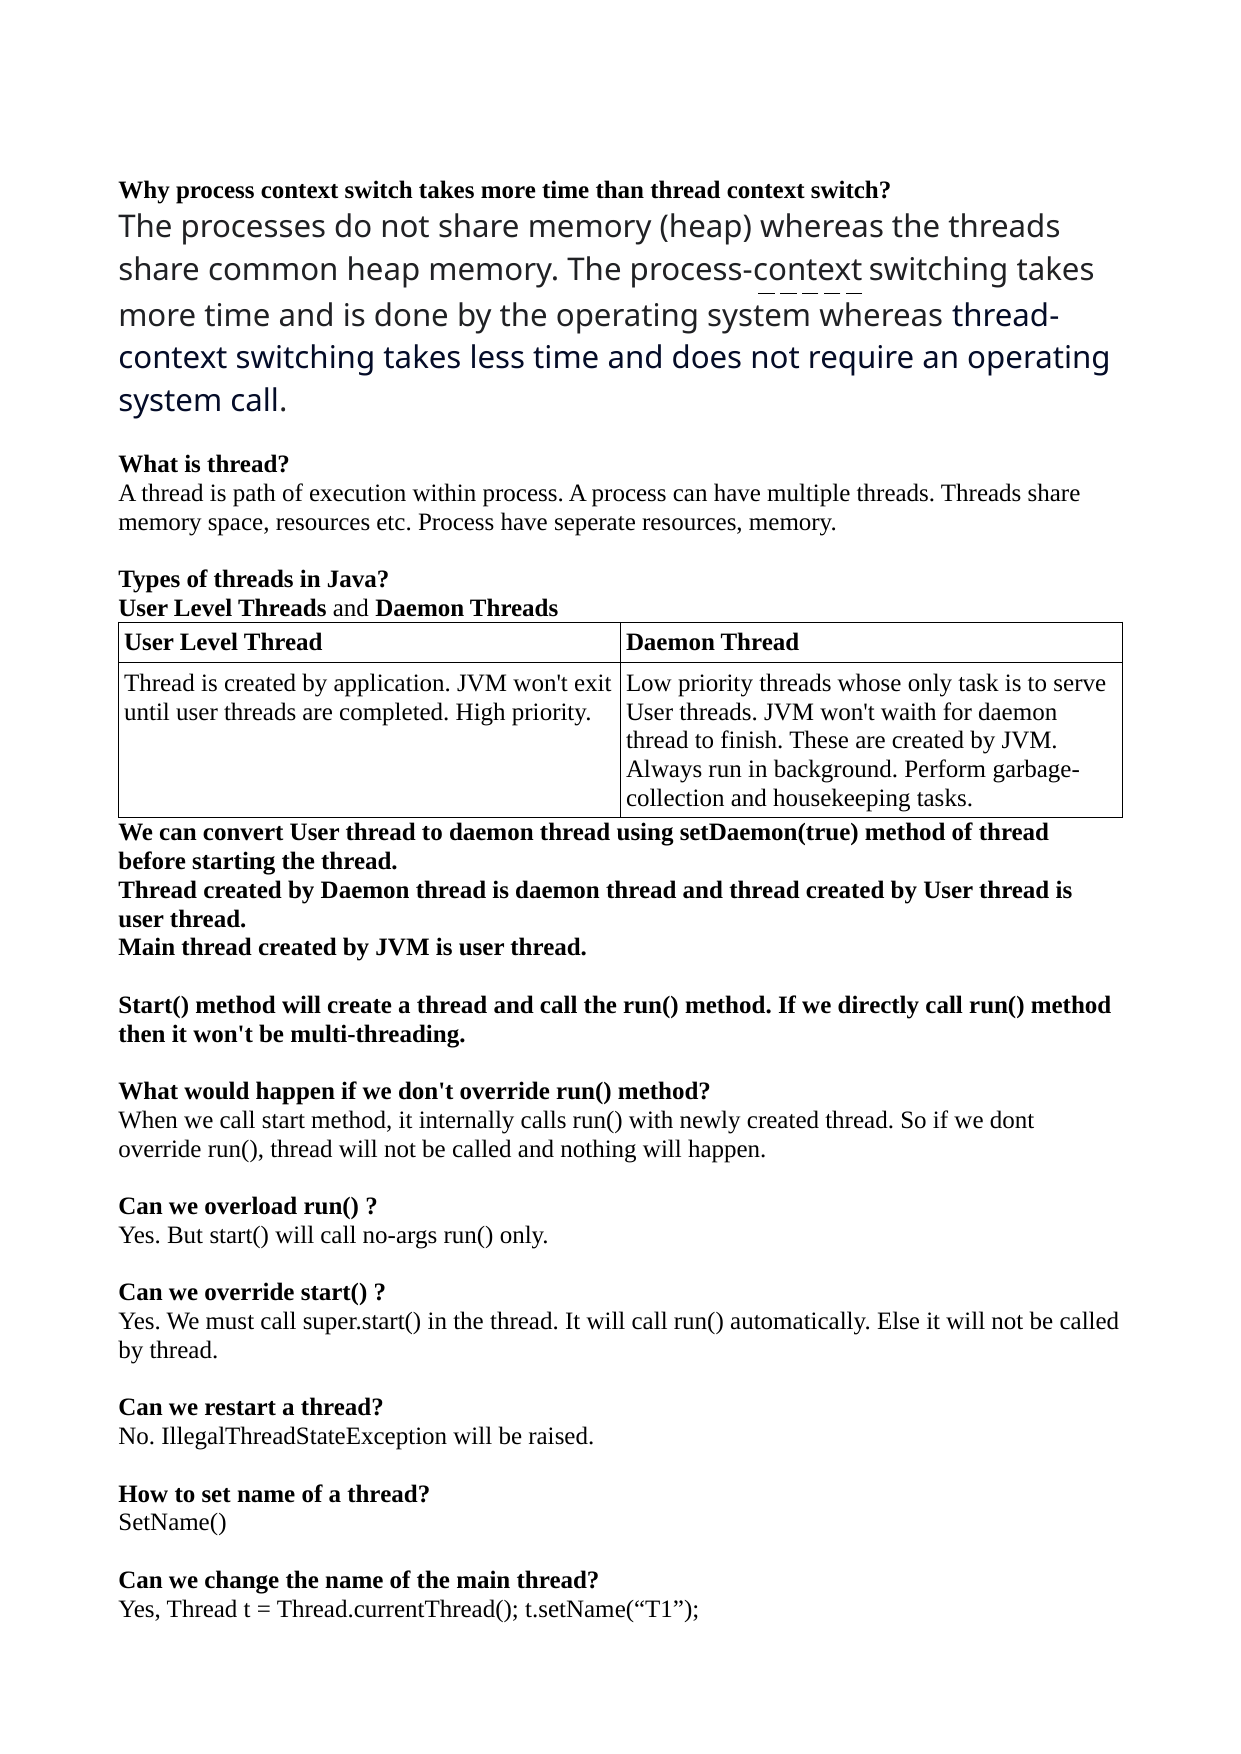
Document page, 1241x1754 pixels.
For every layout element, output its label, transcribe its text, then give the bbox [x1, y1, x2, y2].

text What would happen if we don't override run() method? [118, 1076, 1122, 1105]
table_cell Low priority threads whose only task is to serve User threads. JVM won't waith for daemon thread to finish. These are created by JVM. Always run in background. Perform garbage-collection and housekeeping tasks. [621, 663, 1122, 817]
text SetName() [118, 1507, 1122, 1536]
text Can we change the name of the main thread? [118, 1565, 1122, 1594]
text Can we override start() ? [118, 1277, 1122, 1306]
text Thread created by Daemon thread is daemon thread and thread created by User thread is user thread. [118, 875, 1122, 932]
text Main thread created by JVM is user thread. [118, 932, 1122, 961]
text When we call start method, it internally calls run() with newly created thread. So if we dont override run(), thread will not be called and nothing will happen. [118, 1105, 1122, 1162]
text How to set name of a thread? [118, 1479, 1122, 1507]
text Yes, Thread t = Thread.currentThread(); t.setName(“T1”); [118, 1594, 1122, 1622]
text Can we restart a thread? No. IllegalThreadStateException will be raised. [118, 1392, 1122, 1450]
table_header Daemon Thread [621, 623, 1122, 662]
text Start() method will create a thread and call the run() method. If we directly call run() method then it won't be multi-threading. [118, 990, 1122, 1047]
text Types of threads in Java? [118, 564, 1122, 593]
text Why process context switch takes more time than thread context switch? [118, 176, 1122, 204]
text Yes. We must call super.start() in the thread. It will call run() automatically. Else it will not be called by thread. [118, 1306, 1122, 1364]
text We can convert User thread to daemon thread using setDaemon(true) method of thread before starting the thread. [118, 818, 1122, 875]
text A thread is path of execution within process. A process can have multiple threads. Threads share memory space, resources etc. Process have seperate resources, memory. [118, 478, 1122, 535]
text Can we overload run() ? [118, 1191, 1122, 1220]
table_header User Level Thread [119, 623, 620, 662]
table_cell Thread is created by application. JVM won't exit until user threads are completed. High priority. [119, 663, 620, 817]
text User Level Threads and Daemon Threads [118, 593, 1122, 622]
text Yes. But start() will call no-args run() only. [118, 1220, 1122, 1249]
text The processes do not share memory (heap) whereas the threads share common heap memory. The process-context switching takes more time and is done by the operating system whereas thread-context switching takes less time and does not require an operating system call. [118, 204, 1122, 420]
text What is thread? [118, 420, 1122, 478]
